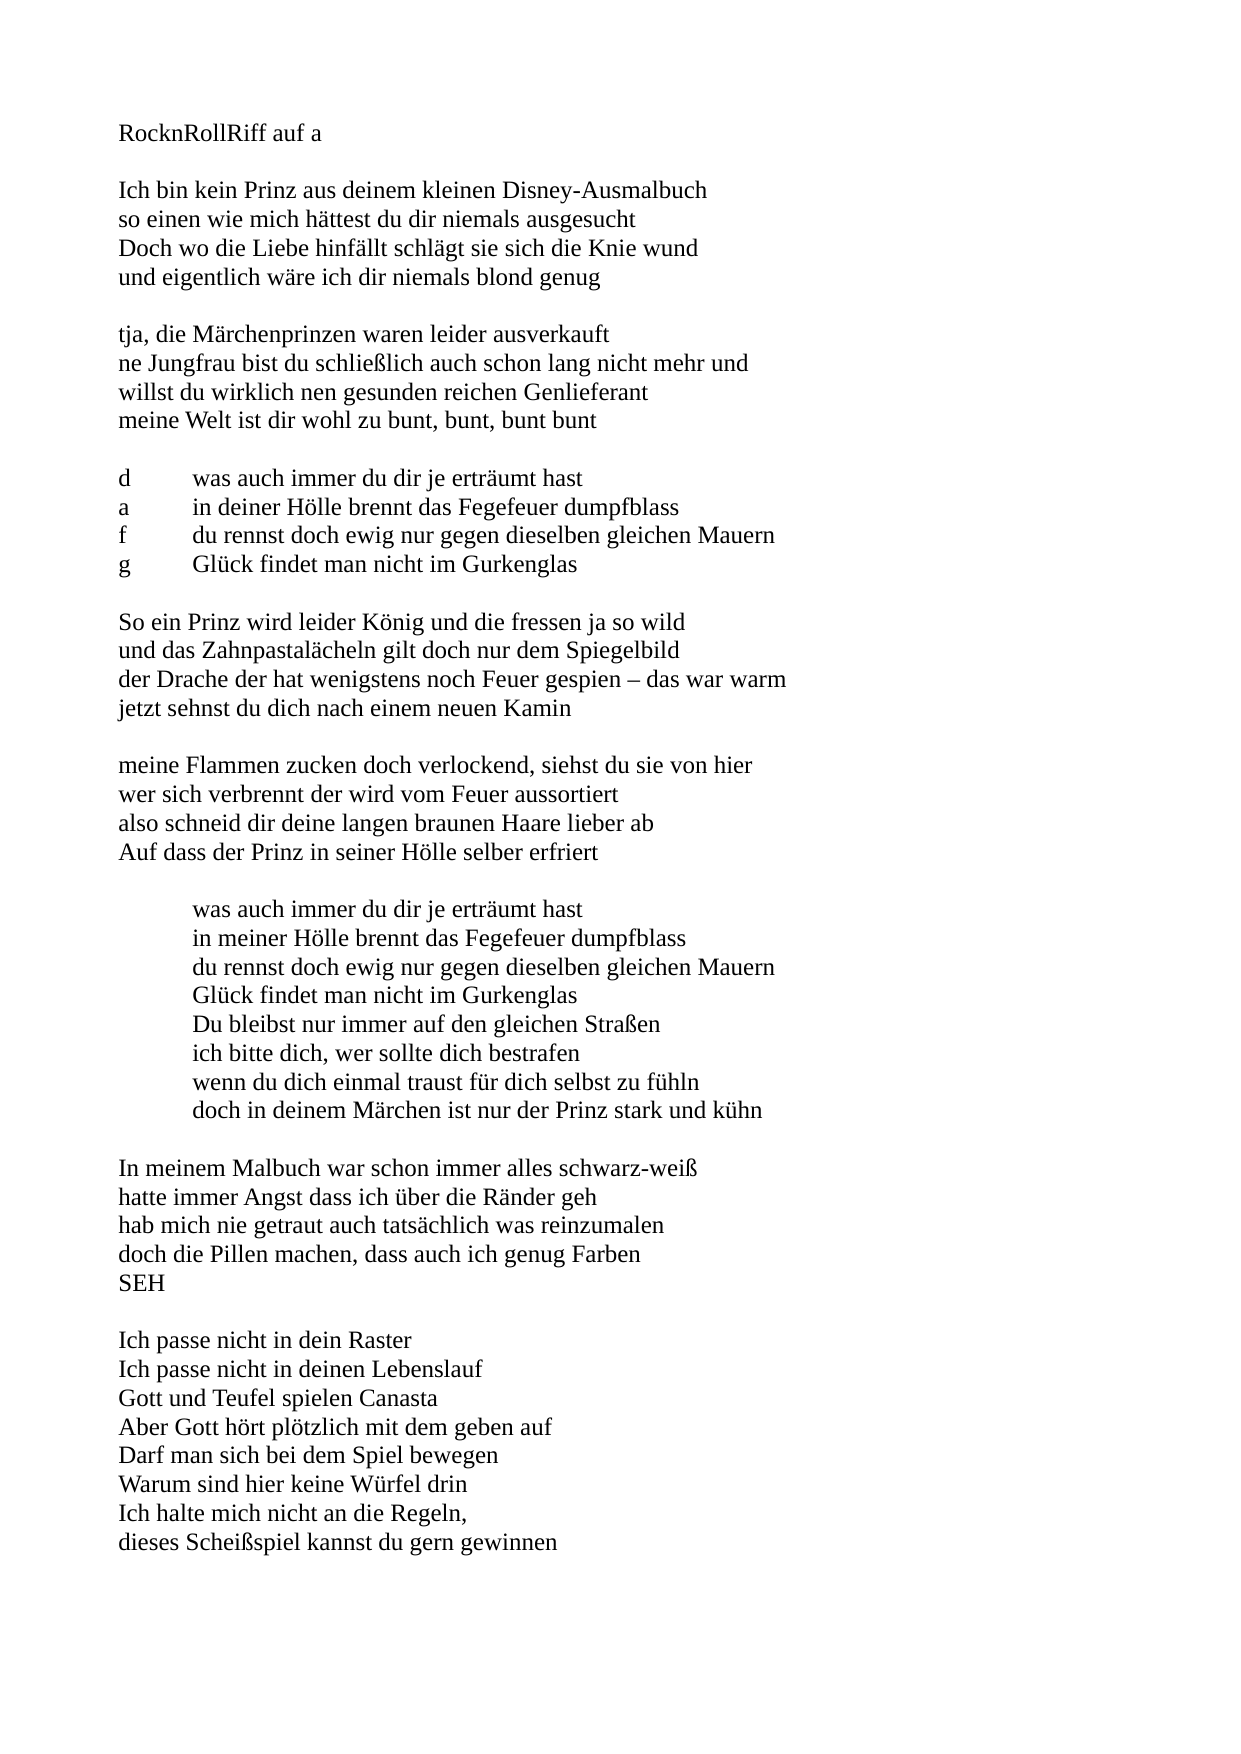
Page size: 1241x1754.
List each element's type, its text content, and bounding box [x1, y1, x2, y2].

text tja, die Märchenprinzen waren leider ausverkauft [118, 319, 1122, 348]
text dieses Scheißspiel kannst du gern gewinnen [118, 1527, 1122, 1556]
text RocknRollRiff auf a [118, 118, 1122, 147]
text hatte immer Angst dass ich über die Ränder geh [118, 1182, 1122, 1211]
text Auf dass der Prinz in seiner Hölle selber erfriert [118, 837, 1122, 866]
text hab mich nie getraut auch tatsächlich was reinzumalen [118, 1211, 1122, 1239]
text meine Welt ist dir wohl zu bunt, bunt, bunt bunt [118, 406, 1122, 434]
text Ich bin kein Prinz aus deinem kleinen Disney-Ausmalbuch [118, 176, 1122, 204]
text d was auch immer du dir je erträumt hast [118, 463, 1122, 492]
text meine Flammen zucken doch verlockend, siehst du sie von hier [118, 751, 1122, 779]
text willst du wirklich nen gesunden reichen Genlieferant [118, 377, 1122, 406]
text also schneid dir deine langen braunen Haare lieber ab [118, 808, 1122, 837]
text wer sich verbrennt der wird vom Feuer aussortiert [118, 779, 1122, 808]
text Doch wo die Liebe hinfällt schlägt sie sich die Knie wund [118, 233, 1122, 262]
text ich bitte dich, wer sollte dich bestrafen [118, 1038, 1122, 1067]
text f du rennst doch ewig nur gegen dieselben gleichen Mauern [118, 521, 1122, 549]
text SEH [118, 1268, 1122, 1297]
text ne Jungfrau bist du schließlich auch schon lang nicht mehr und [118, 348, 1122, 377]
text der Drache der hat wenigstens noch Feuer gespien – das war warm [118, 664, 1122, 693]
text g Glück findet man nicht im Gurkenglas [118, 549, 1122, 578]
text und eigentlich wäre ich dir niemals blond genug [118, 262, 1122, 291]
text Gott und Teufel spielen Canasta [118, 1383, 1122, 1412]
text Ich passe nicht in dein Raster [118, 1326, 1122, 1354]
text Ich halte mich nicht an die Regeln, [118, 1498, 1122, 1527]
text Warum sind hier keine Würfel drin [118, 1469, 1122, 1498]
text was auch immer du dir je erträumt hast [118, 894, 1122, 923]
text jetzt sehnst du dich nach einem neuen Kamin [118, 693, 1122, 722]
text Glück findet man nicht im Gurkenglas [118, 981, 1122, 1009]
text und das Zahnpastalächeln gilt doch nur dem Spiegelbild [118, 636, 1122, 664]
text In meinem Malbuch war schon immer alles schwarz-weiß [118, 1153, 1122, 1182]
text a in deiner Hölle brennt das Fegefeuer dumpfblass [118, 492, 1122, 521]
text doch in deinem Märchen ist nur der Prinz stark und kühn [118, 1096, 1122, 1124]
text Aber Gott hört plötzlich mit dem geben auf [118, 1412, 1122, 1441]
text wenn du dich einmal traust für dich selbst zu fühln [118, 1067, 1122, 1096]
text du rennst doch ewig nur gegen dieselben gleichen Mauern [118, 952, 1122, 981]
text Ich passe nicht in deinen Lebenslauf [118, 1354, 1122, 1383]
text Du bleibst nur immer auf den gleichen Straßen [118, 1009, 1122, 1038]
text doch die Pillen machen, dass auch ich genug Farben [118, 1239, 1122, 1268]
text So ein Prinz wird leider König und die fressen ja so wild [118, 607, 1122, 636]
text so einen wie mich hättest du dir niemals ausgesucht [118, 204, 1122, 233]
text Darf man sich bei dem Spiel bewegen [118, 1441, 1122, 1469]
text in meiner Hölle brennt das Fegefeuer dumpfblass [118, 923, 1122, 952]
